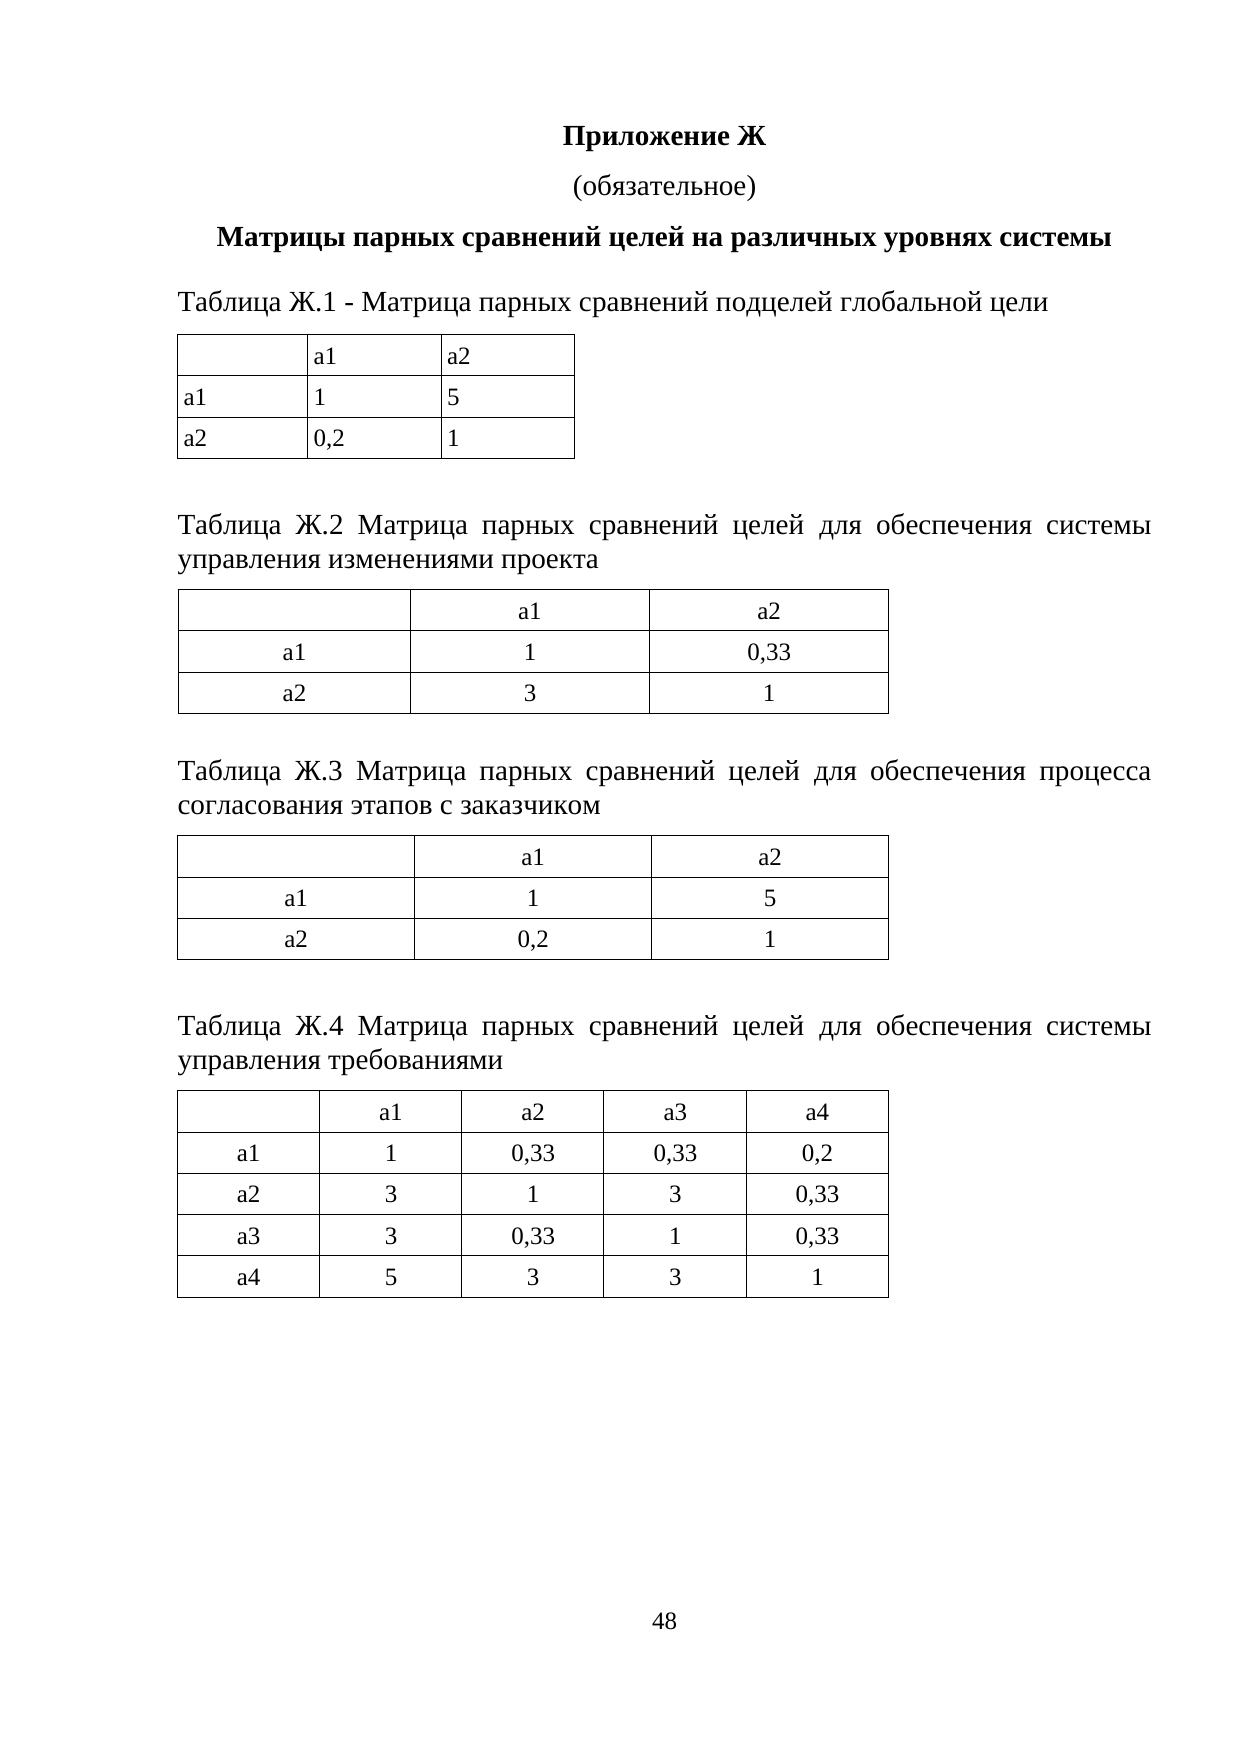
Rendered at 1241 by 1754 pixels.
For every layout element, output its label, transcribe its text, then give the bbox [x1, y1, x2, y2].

table_cell 1 [415, 878, 651, 918]
table_cell a1 [179, 631, 410, 672]
table_cell 1 [604, 1215, 746, 1255]
table_cell 3 [604, 1174, 746, 1214]
table_cell 1 [652, 919, 888, 959]
table_header a2 [442, 335, 574, 375]
text Таблица Ж.4 Матрица парных сравнений целей для обеспечения системы управления требованиями [177, 1008, 1152, 1076]
table_cell 1 [650, 673, 888, 713]
text Таблица Ж.3 Матрица парных сравнений целей для обеспечения процесса согласования этапов с заказчиком [177, 753, 1152, 821]
table_cell a1 [178, 878, 414, 918]
table_header a2 [650, 590, 888, 630]
table_header a1 [415, 836, 651, 877]
table_cell 0,33 [747, 1215, 888, 1255]
table_cell 1 [411, 631, 649, 672]
table_cell 5 [442, 376, 574, 417]
table_cell 3 [604, 1256, 746, 1297]
table_cell a2 [179, 673, 410, 713]
table_cell 0,2 [415, 919, 651, 959]
table_cell a2 [178, 919, 414, 959]
table_header [178, 836, 414, 877]
table_header [179, 590, 410, 630]
table_header a4 [747, 1091, 888, 1132]
table_cell 1 [320, 1133, 461, 1173]
table_cell a4 [178, 1256, 319, 1297]
table_header [178, 1091, 319, 1132]
table_cell 0,33 [747, 1174, 888, 1214]
table_cell 5 [652, 878, 888, 918]
table_cell a2 [178, 1174, 319, 1214]
table_header a2 [462, 1091, 603, 1132]
table_cell 1 [442, 418, 574, 458]
table_cell 0,2 [747, 1133, 888, 1173]
table_cell 1 [308, 376, 441, 417]
table_cell 0,33 [650, 631, 888, 672]
table_cell 3 [411, 673, 649, 713]
table_cell a3 [178, 1215, 319, 1255]
table_cell 0,33 [604, 1133, 746, 1173]
table_cell 3 [320, 1174, 461, 1214]
table_cell 5 [320, 1256, 461, 1297]
table_cell 3 [320, 1215, 461, 1255]
subtitle Матрицы парных сравнений целей на различных уровнях системы [177, 219, 1152, 252]
table_cell 3 [462, 1256, 603, 1297]
text Таблица Ж.2 Матрица парных сравнений целей для обеспечения системы управления изменениями проекта [177, 507, 1152, 574]
table_header [178, 335, 307, 375]
table_cell a1 [178, 376, 307, 417]
text Таблица Ж.1 - Матрица парных сравнений подцелей глобальной цели [177, 284, 1152, 317]
table_cell a1 [178, 1133, 319, 1173]
table_cell 0,33 [462, 1215, 603, 1255]
table_cell 1 [462, 1174, 603, 1214]
subtitle Приложение Ж [177, 118, 1152, 152]
table_cell 1 [747, 1256, 888, 1297]
table_header a3 [604, 1091, 746, 1132]
table_cell 0,33 [462, 1133, 603, 1173]
table_cell 0,2 [308, 418, 441, 458]
table_cell a2 [178, 418, 307, 458]
table_header a1 [320, 1091, 461, 1132]
table_header a2 [652, 836, 888, 877]
table_header a1 [308, 335, 441, 375]
subtitle (обязательное) [177, 168, 1152, 202]
table_header a1 [411, 590, 649, 630]
